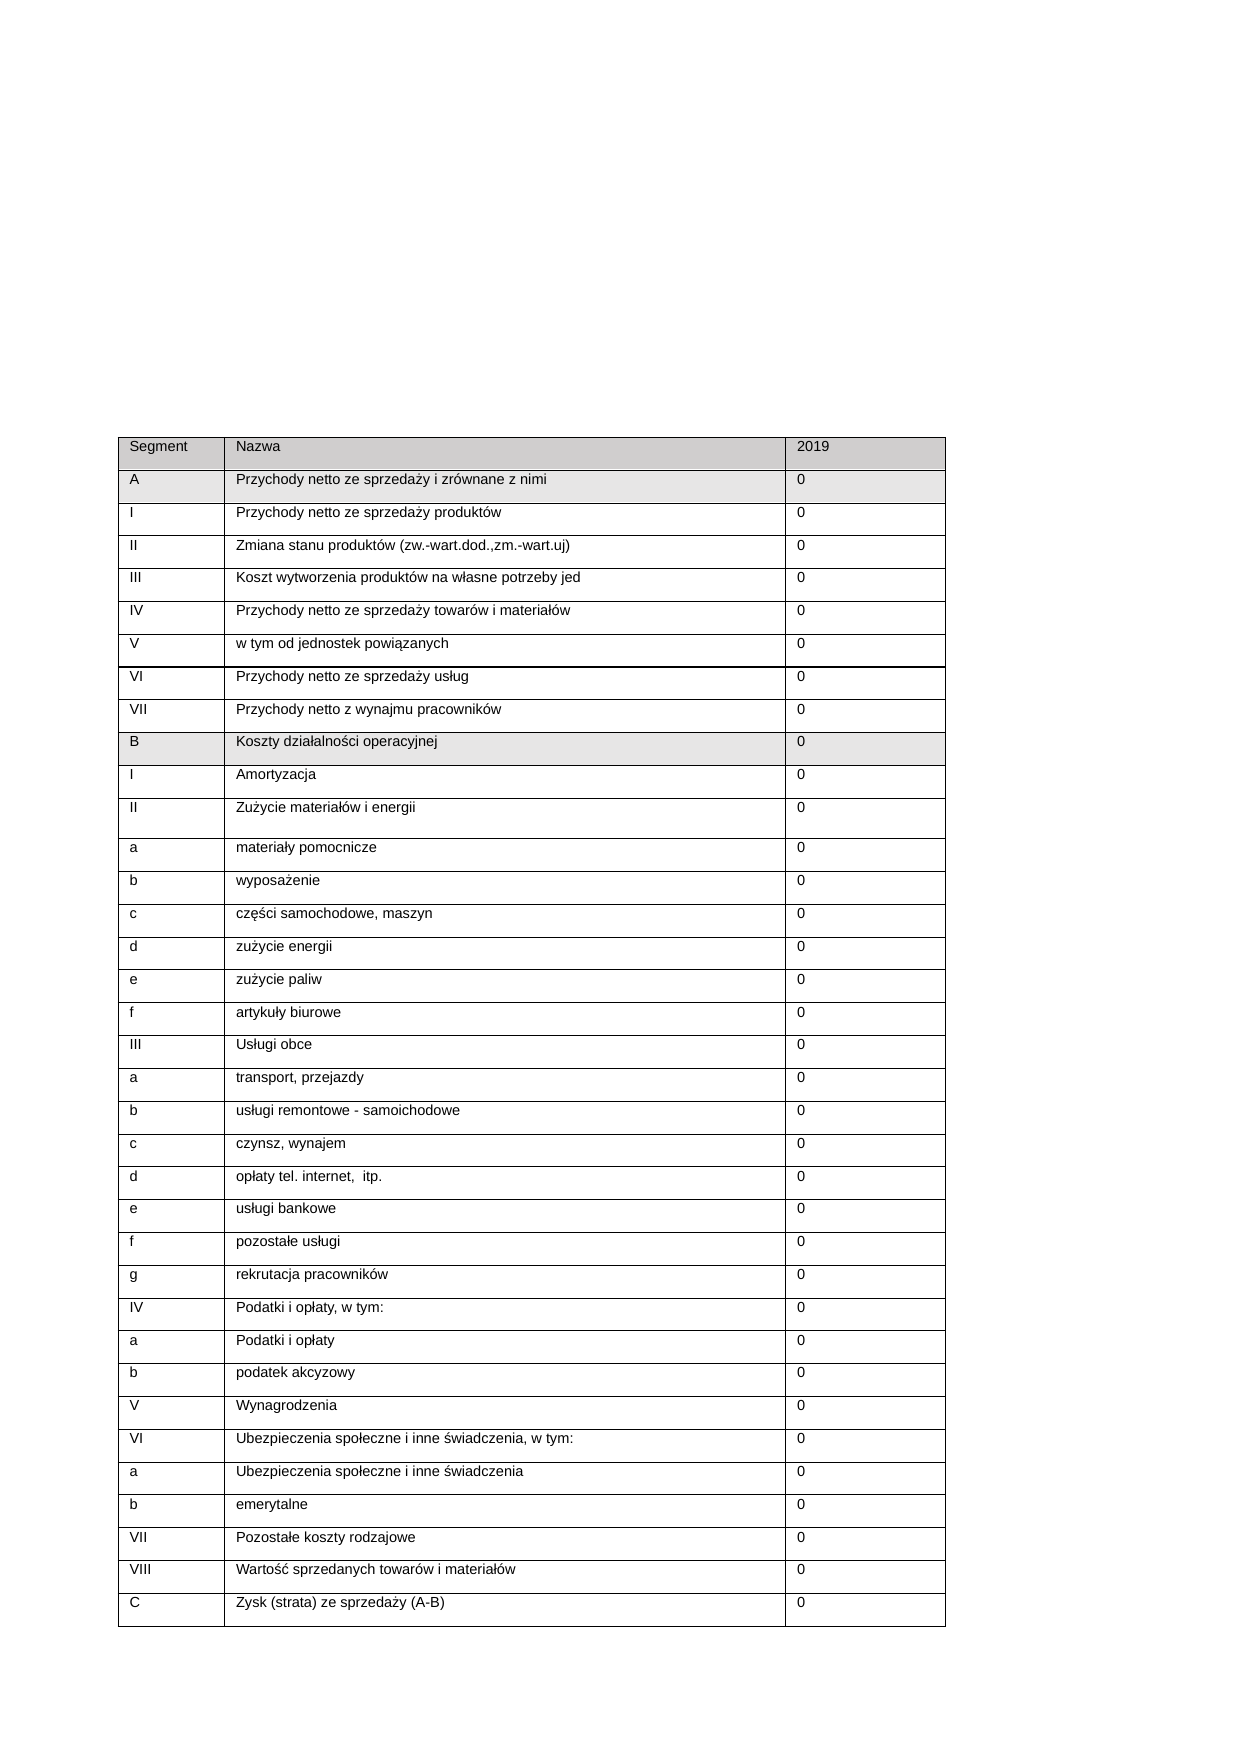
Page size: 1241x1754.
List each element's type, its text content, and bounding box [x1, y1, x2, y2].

table_cell IV [119, 602, 224, 634]
table_cell 0 [786, 635, 945, 666]
table_cell pozostałe usługi [225, 1233, 785, 1265]
table_cell Podatki i opłaty, w tym: [225, 1299, 785, 1330]
table_header 2019 [786, 438, 945, 469]
table_cell 0 [786, 733, 945, 765]
table_cell Przychody netto ze sprzedaży usług [225, 668, 785, 699]
table_cell e [119, 970, 224, 1002]
table_cell b [119, 1364, 224, 1396]
table_cell Zużycie materiałów i energii [225, 799, 785, 838]
table_cell emerytalne [225, 1495, 785, 1527]
table_cell 0 [786, 1331, 945, 1363]
table_cell Amortyzacja [225, 766, 785, 798]
table_cell II [119, 536, 224, 568]
table_cell Usługi obce [225, 1036, 785, 1068]
table_cell 0 [786, 1069, 945, 1101]
table_cell V [119, 635, 224, 666]
table_cell a [119, 1463, 224, 1494]
table_cell 0 [786, 1397, 945, 1429]
table_cell Przychody netto ze sprzedaży i zrównane z nimi [225, 471, 785, 502]
table_cell Pozostałe koszty rodzajowe [225, 1528, 785, 1560]
table_cell artykuły biurowe [225, 1003, 785, 1035]
table_cell 0 [786, 1463, 945, 1494]
table_cell f [119, 1233, 224, 1265]
table_cell III [119, 569, 224, 601]
table_header Nazwa [225, 438, 785, 469]
table_cell 0 [786, 872, 945, 904]
table_cell w tym od jednostek powiązanych [225, 635, 785, 666]
table_cell I [119, 504, 224, 535]
table_cell wyposażenie [225, 872, 785, 904]
table_cell g [119, 1266, 224, 1297]
table_cell 0 [786, 569, 945, 601]
table_cell 0 [786, 1003, 945, 1035]
table_cell VI [119, 1430, 224, 1462]
table_cell zużycie energii [225, 938, 785, 969]
table_cell 0 [786, 1036, 945, 1068]
table_cell 0 [786, 1364, 945, 1396]
table_cell zużycie paliw [225, 970, 785, 1002]
table_cell a [119, 839, 224, 871]
table_cell 0 [786, 536, 945, 568]
table_cell Koszty działalności operacyjnej [225, 733, 785, 765]
table_cell VIII [119, 1561, 224, 1593]
table_cell a [119, 1331, 224, 1363]
table_cell 0 [786, 668, 945, 699]
table_cell a [119, 1069, 224, 1101]
table_cell 0 [786, 1299, 945, 1330]
table_cell części samochodowe, maszyn [225, 905, 785, 937]
table_cell b [119, 1102, 224, 1133]
table_cell 0 [786, 1561, 945, 1593]
table_header Segment [119, 438, 224, 469]
table_cell f [119, 1003, 224, 1035]
table_cell usługi bankowe [225, 1200, 785, 1232]
table_cell Wynagrodzenia [225, 1397, 785, 1429]
table_cell d [119, 938, 224, 969]
table_cell 0 [786, 938, 945, 969]
table_cell Przychody netto ze sprzedaży towarów i materiałów [225, 602, 785, 634]
table_cell 0 [786, 1594, 945, 1626]
table_cell 0 [786, 799, 945, 838]
table_cell Ubezpieczenia społeczne i inne świadczenia [225, 1463, 785, 1494]
table_cell 0 [786, 905, 945, 937]
table_cell 0 [786, 700, 945, 732]
table_cell Zysk (strata) ze sprzedaży (A-B) [225, 1594, 785, 1626]
table_cell Koszt wytworzenia produktów na własne potrzeby jed [225, 569, 785, 601]
table_cell Ubezpieczenia społeczne i inne świadczenia, w tym: [225, 1430, 785, 1462]
table_cell czynsz, wynajem [225, 1135, 785, 1166]
table_cell rekrutacja pracowników [225, 1266, 785, 1297]
table_cell A [119, 471, 224, 502]
table_cell Przychody netto z wynajmu pracowników [225, 700, 785, 732]
table_cell Podatki i opłaty [225, 1331, 785, 1363]
table_cell e [119, 1200, 224, 1232]
table_cell 0 [786, 766, 945, 798]
table_cell c [119, 1135, 224, 1166]
table_cell 0 [786, 1495, 945, 1527]
table_cell C [119, 1594, 224, 1626]
table_cell 0 [786, 471, 945, 502]
table_cell I [119, 766, 224, 798]
table_cell 0 [786, 970, 945, 1002]
table_cell 0 [786, 504, 945, 535]
table_cell transport, przejazdy [225, 1069, 785, 1101]
table_cell 0 [786, 1200, 945, 1232]
table_cell II [119, 799, 224, 838]
table_cell d [119, 1167, 224, 1199]
table_cell Wartość sprzedanych towarów i materiałów [225, 1561, 785, 1593]
table_cell 0 [786, 1135, 945, 1166]
table_cell Przychody netto ze sprzedaży produktów [225, 504, 785, 535]
table_cell podatek akcyzowy [225, 1364, 785, 1396]
table_cell b [119, 872, 224, 904]
table_cell 0 [786, 1233, 945, 1265]
table_cell VII [119, 700, 224, 732]
table_cell 0 [786, 1528, 945, 1560]
table_cell usługi remontowe - samoichodowe [225, 1102, 785, 1133]
table_cell 0 [786, 1167, 945, 1199]
table_cell c [119, 905, 224, 937]
table_cell 0 [786, 602, 945, 634]
table_cell 0 [786, 1102, 945, 1133]
table_cell 0 [786, 839, 945, 871]
table_cell 0 [786, 1266, 945, 1297]
table_cell 0 [786, 1430, 945, 1462]
table_cell III [119, 1036, 224, 1068]
table_cell opłaty tel. internet, itp. [225, 1167, 785, 1199]
table_cell IV [119, 1299, 224, 1330]
table_cell B [119, 733, 224, 765]
table_cell VI [119, 668, 224, 699]
table_cell materiały pomocnicze [225, 839, 785, 871]
table_cell b [119, 1495, 224, 1527]
table_cell VII [119, 1528, 224, 1560]
table_cell V [119, 1397, 224, 1429]
table_cell Zmiana stanu produktów (zw.-wart.dod.,zm.-wart.uj) [225, 536, 785, 568]
